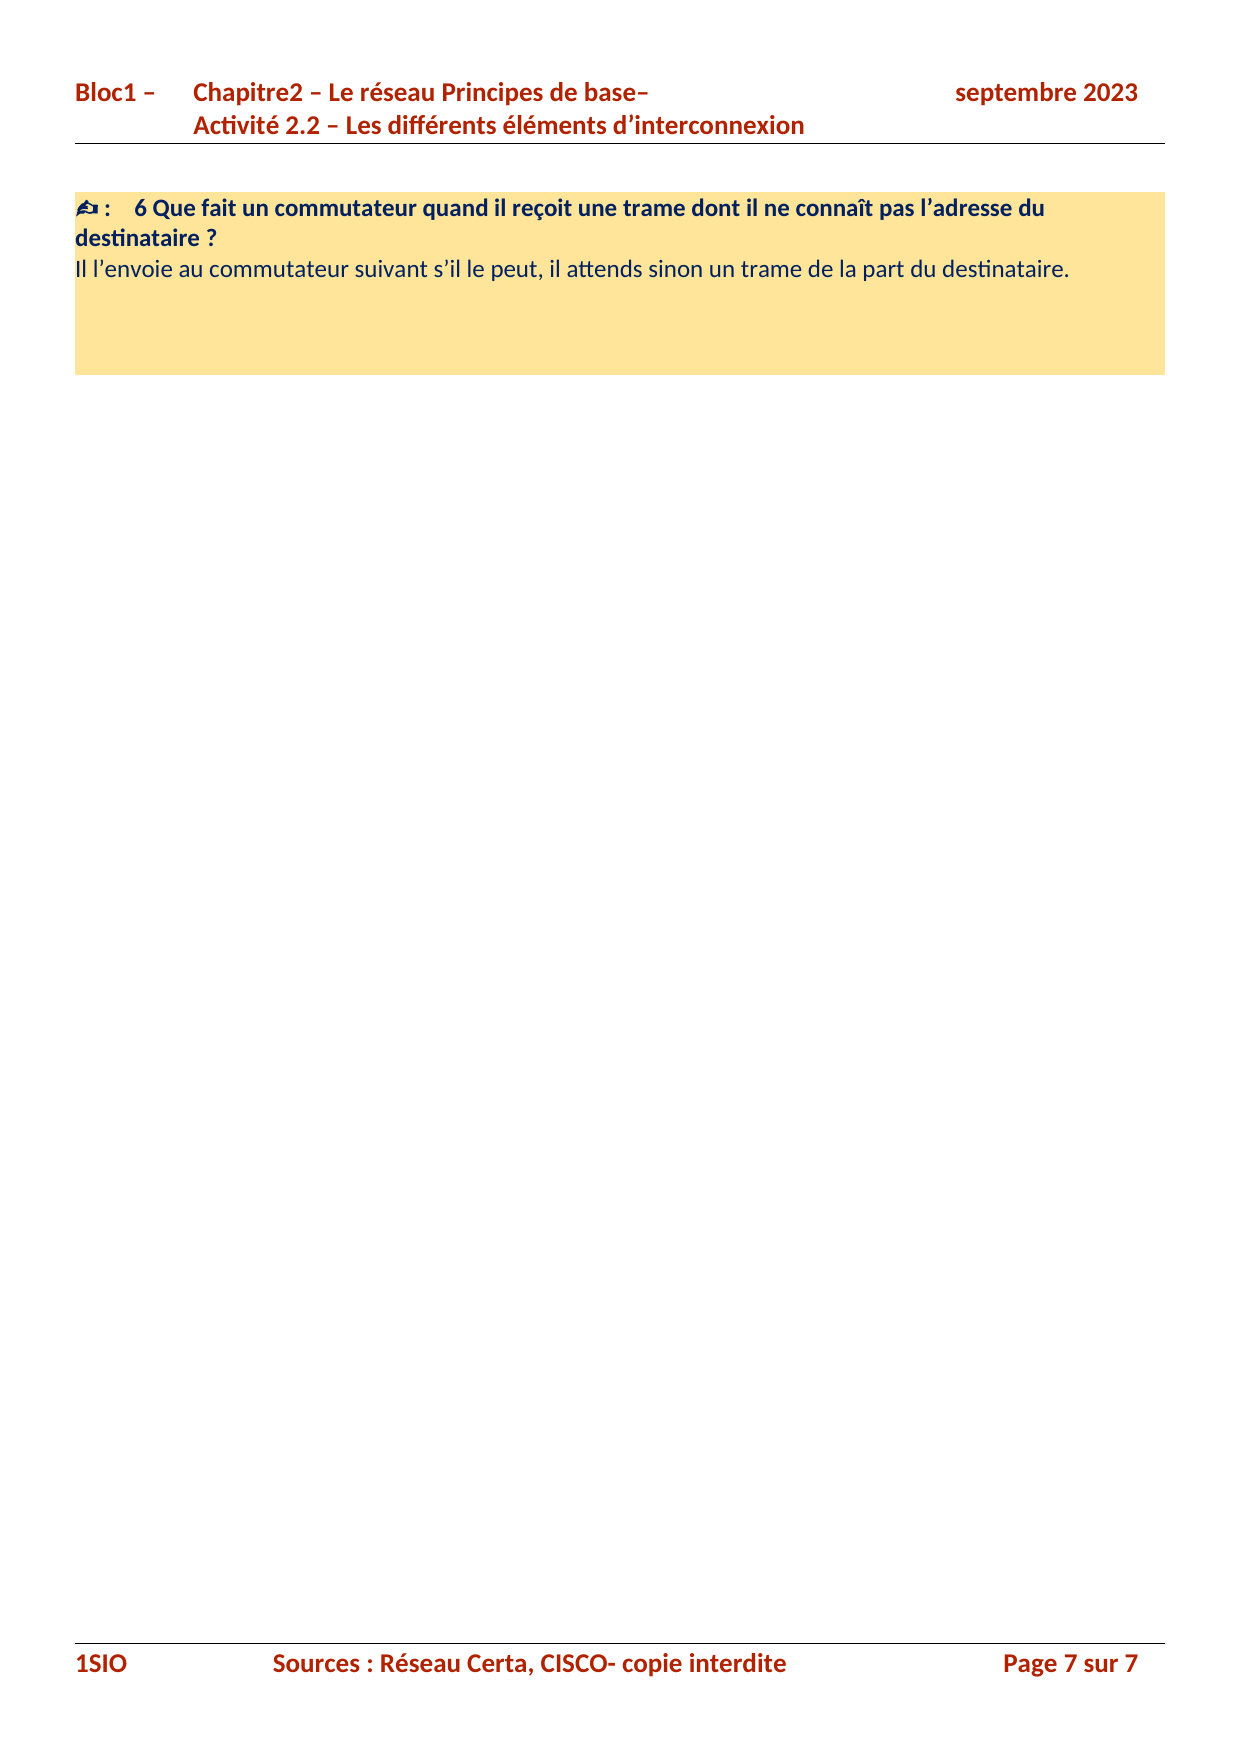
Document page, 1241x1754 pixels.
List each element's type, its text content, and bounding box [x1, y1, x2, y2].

text  : 6 Que fait un commutateur quand il reçoit une trame dont il ne connaît pas l’adresse du destinataire ? [75, 192, 1165, 253]
text Il l’envoie au commutateur suivant s’il le peut, il attends sinon un trame de la part du destinataire. [75, 253, 1165, 284]
